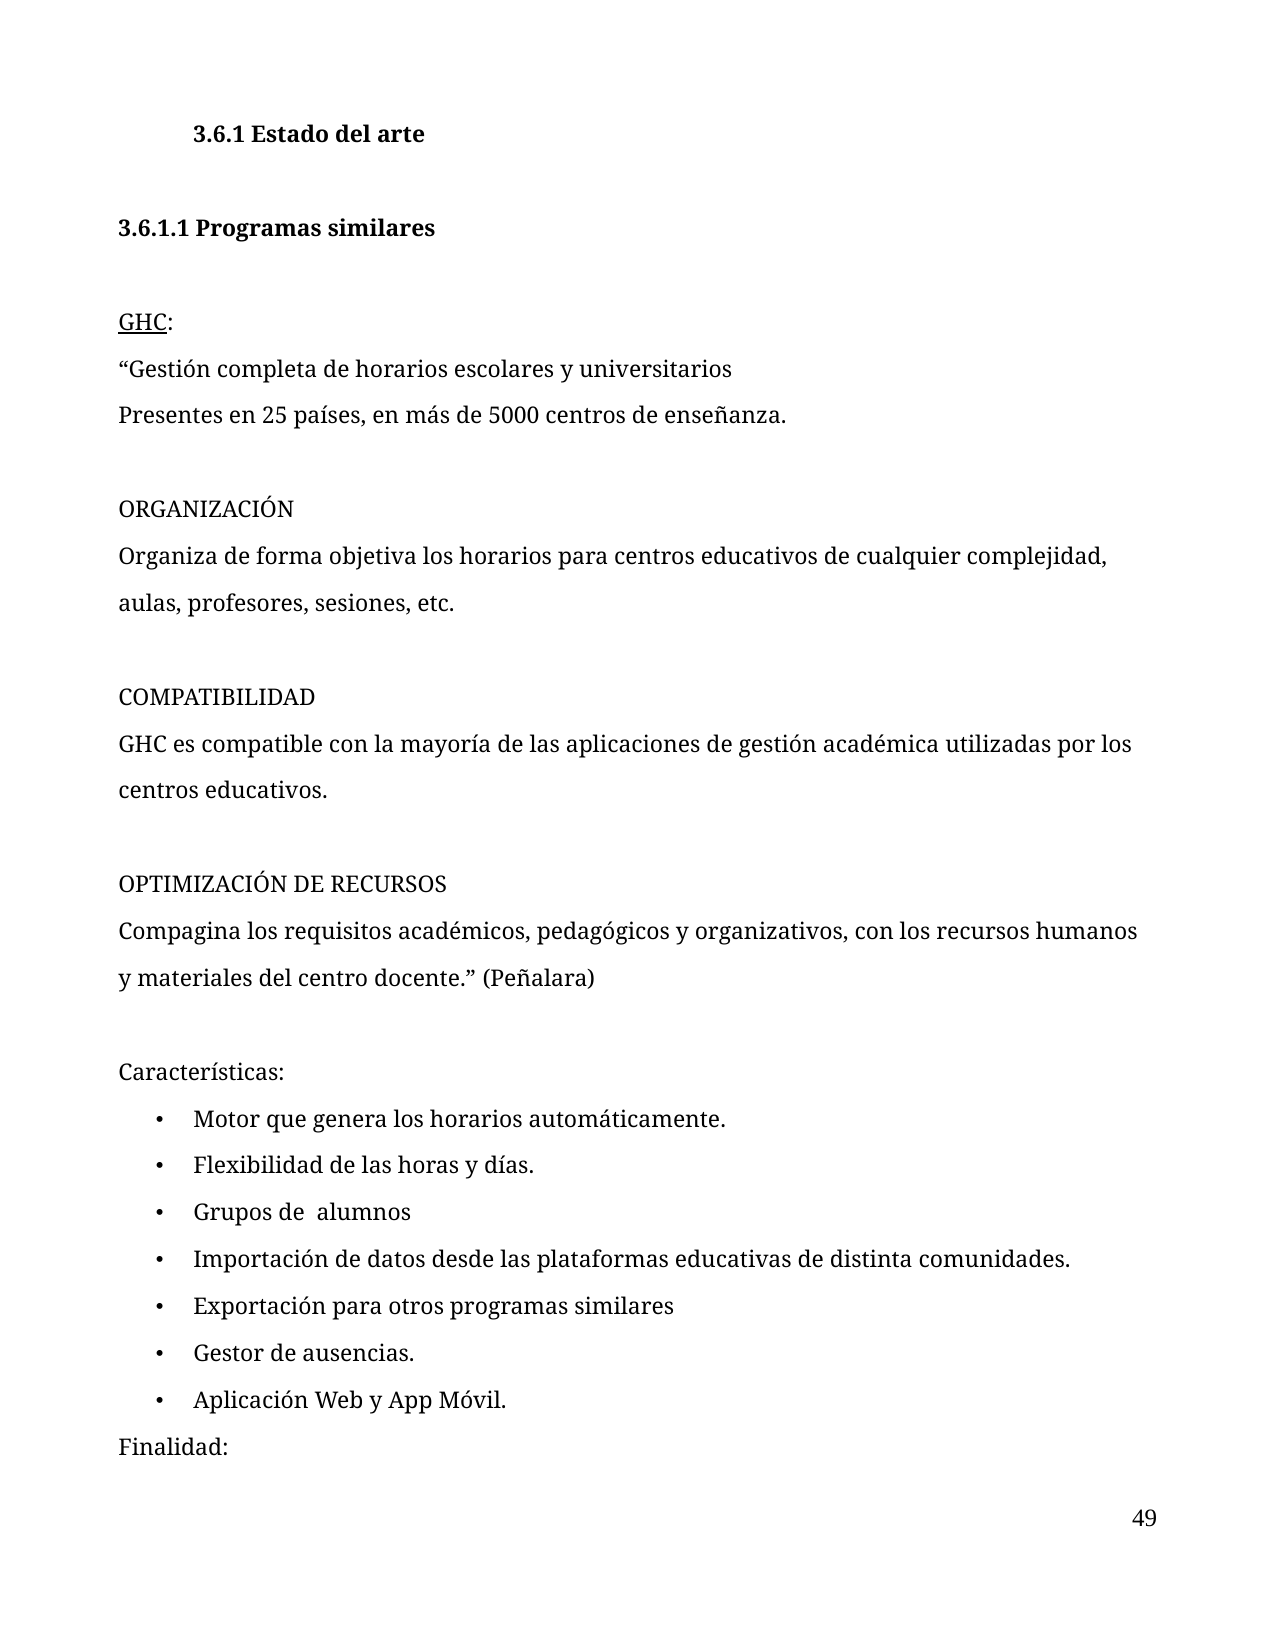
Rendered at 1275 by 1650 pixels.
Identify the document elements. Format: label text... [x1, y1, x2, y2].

text GHC: [118, 306, 1157, 337]
text GHC es compatible con la mayoría de las aplicaciones de gestión académica utilizadas por los centros educativos. [118, 727, 1157, 806]
list Gestor de ausencias. [156, 1337, 1157, 1368]
list Flexibilidad de las horas y días. [156, 1149, 1157, 1181]
list Grupos de alumnos [156, 1196, 1157, 1227]
text 3.6.1.1 Programas similares [118, 212, 1157, 243]
text Características: [118, 1056, 1157, 1087]
text COMPATIBILIDAD [118, 681, 1157, 712]
text “Gestión completa de horarios escolares y universitarios [118, 352, 1157, 384]
text Presentes en 25 países, en más de 5000 centros de enseñanza. [118, 399, 1157, 431]
list Importación de datos desde las plataformas educativas de distinta comunidades. [156, 1243, 1157, 1274]
text Finalidad: [118, 1431, 1157, 1462]
text OPTIMIZACIÓN DE RECURSOS [118, 868, 1157, 899]
text ORGANIZACIÓN [118, 493, 1157, 524]
list Aplicación Web y App Móvil. [156, 1384, 1157, 1415]
text Compagina los requisitos académicos, pedagógicos y organizativos, con los recursos humanos y materiales del centro docente.” (Peñalara) [118, 915, 1157, 993]
list Motor que genera los horarios automáticamente. [156, 1102, 1157, 1134]
text Organiza de forma objetiva los horarios para centros educativos de cualquier complejidad, aulas, profesores, sesiones, etc. [118, 540, 1157, 618]
text 3.6.1 Estado del arte [118, 118, 1157, 149]
list Exportación para otros programas similares [156, 1290, 1157, 1321]
